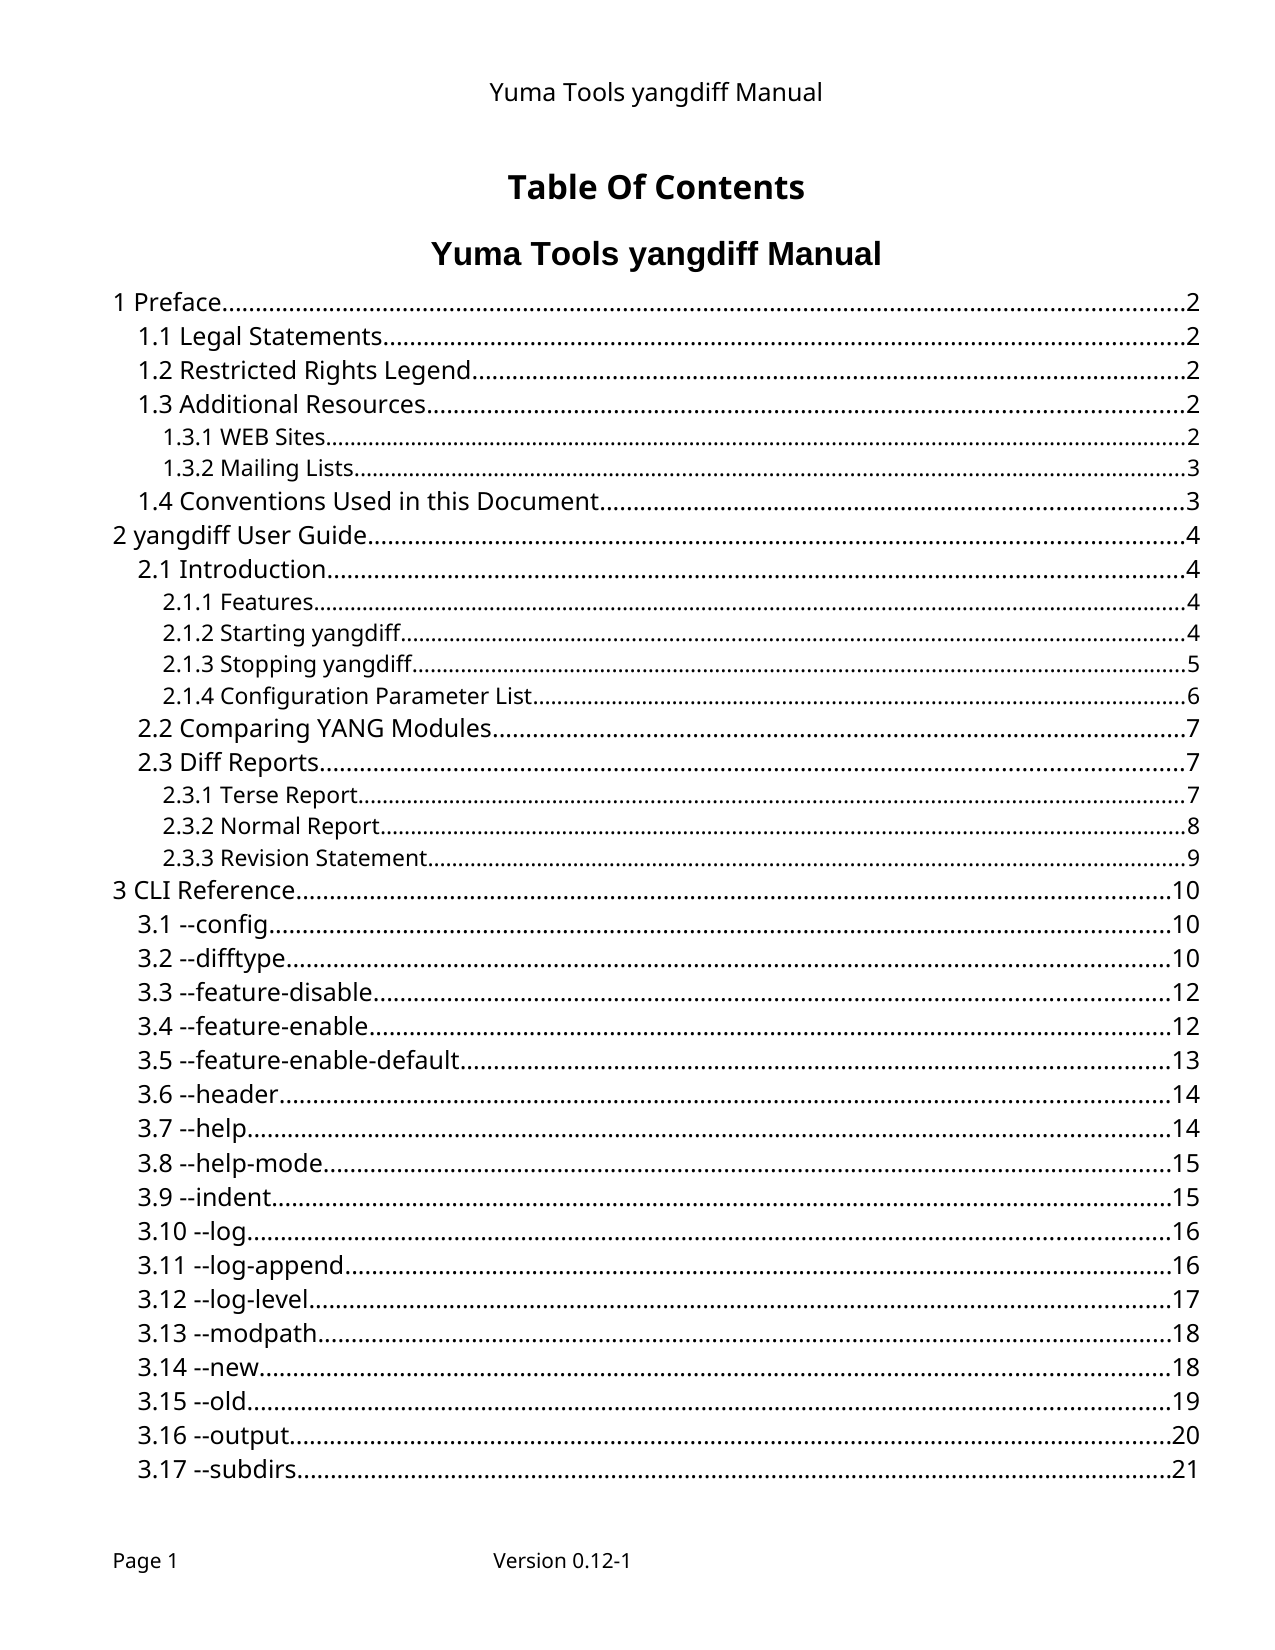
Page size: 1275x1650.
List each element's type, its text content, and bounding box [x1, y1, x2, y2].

text 3.4 --feature-enable 12 [137, 1009, 1200, 1043]
text 3.8 --help-mode 15 [137, 1145, 1200, 1179]
text 2.1.4 Configuration Parameter List 6 [162, 679, 1200, 711]
title Table Of Contents [112, 163, 1200, 209]
text 2.1.1 Features 4 [162, 586, 1200, 617]
text 3.16 --output 20 [137, 1418, 1200, 1452]
text 2.3.1 Terse Report 7 [162, 779, 1200, 810]
text 2.2 Comparing YANG Modules 7 [137, 711, 1200, 745]
text 3.1 --config 10 [137, 907, 1200, 941]
text 2.3.2 Normal Report 8 [162, 810, 1200, 841]
subtitle Yuma Tools yangdiff Manual [112, 234, 1200, 272]
text 3.12 --log-level 17 [137, 1281, 1200, 1316]
text 1.2 Restricted Rights Legend 2 [137, 353, 1200, 387]
text 3.17 --subdirs 21 [137, 1452, 1200, 1486]
text 2 yangdiff User Guide 4 [112, 518, 1200, 552]
text 3 CLI Reference 10 [112, 873, 1200, 907]
text 1.4 Conventions Used in this Document 3 [137, 484, 1200, 518]
text 3.7 --help 14 [137, 1111, 1200, 1145]
text 3.15 --old 19 [137, 1384, 1200, 1418]
text 1.3 Additional Resources 2 [137, 387, 1200, 421]
text 3.2 --difftype 10 [137, 941, 1200, 975]
text 1 Preface 2 [112, 285, 1200, 319]
text 3.14 --new 18 [137, 1349, 1200, 1384]
text 3.9 --indent 15 [137, 1179, 1200, 1213]
text 3.10 --log 16 [137, 1213, 1200, 1247]
text 1.3.1 WEB Sites 2 [162, 421, 1200, 452]
text 2.3 Diff Reports 7 [137, 745, 1200, 779]
text 3.3 --feature-disable 12 [137, 975, 1200, 1009]
text 3.13 --modpath 18 [137, 1316, 1200, 1349]
text 2.1 Introduction 4 [137, 552, 1200, 586]
text 2.3.3 Revision Statement 9 [162, 841, 1200, 873]
text 2.1.3 Stopping yangdiff 5 [162, 648, 1200, 679]
text 3.6 --header 14 [137, 1077, 1200, 1111]
text 2.1.2 Starting yangdiff 4 [162, 617, 1200, 648]
text 1.3.2 Mailing Lists 3 [162, 452, 1200, 484]
text 3.5 --feature-enable-default 13 [137, 1043, 1200, 1077]
text 3.11 --log-append 16 [137, 1247, 1200, 1281]
text 1.1 Legal Statements 2 [137, 319, 1200, 353]
